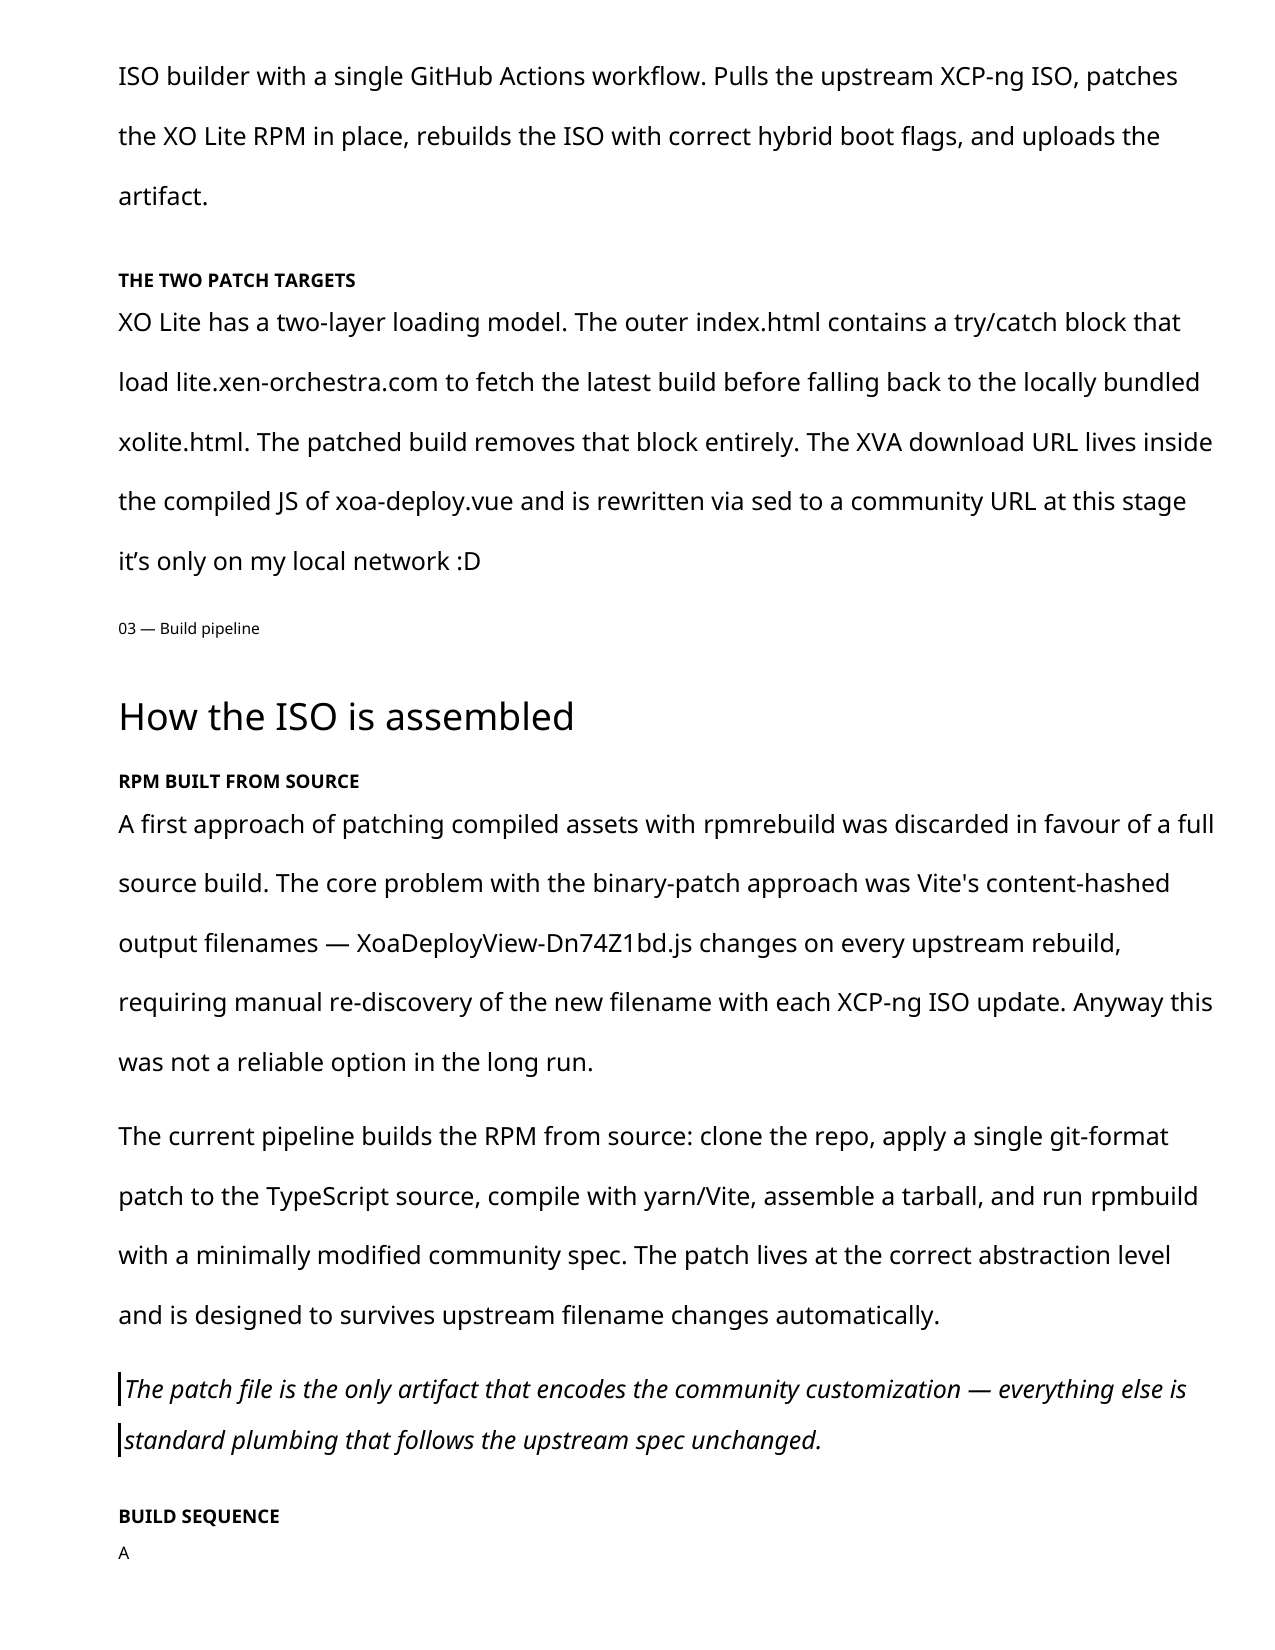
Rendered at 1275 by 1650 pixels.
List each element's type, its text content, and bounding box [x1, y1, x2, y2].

title How the ISO is assembled [118, 690, 1216, 741]
text The patch file is the only artifact that encodes the community customization — everything else is standard plumbing that follows the upstream spec unchanged. [118, 1372, 1216, 1457]
text XO Lite has a two-layer loading model. The outer index.html contains a try/catch block that load lite.xen-orchestra.com to fetch the latest build before falling back to the locally bundled xolite.html. The patched build removes that block entirely. The XVA download URL lives inside the compiled JS of xoa-deploy.vue and is rewritten via sed to a community URL at this stage it’s only on my local network :D [118, 305, 1216, 577]
text ISO builder with a single GitHub Actions workflow. Pulls the upstream XCP-ng ISO, patches the XO Lite RPM in place, rebuilds the ISO with correct hybrid boot flags, and uploads the artifact. [118, 59, 1216, 212]
text 03 — Build pipeline [118, 617, 1216, 639]
text A [118, 1541, 1216, 1564]
subtitle RPM built from source [118, 768, 1216, 794]
text The current pipeline builds the RPM from source: clone the repo, apply a single git-format patch to the TypeScript source, compile with yarn/Vite, assemble a tarball, and run rpmbuild with a minimally modified community spec. The patch lives at the correct abstraction level and is designed to survives upstream filename changes automatically. [118, 1119, 1216, 1332]
subtitle The two patch targets [118, 267, 1216, 292]
subtitle Build sequence [118, 1503, 1216, 1528]
text A first approach of patching compiled assets with rpmrebuild was discarded in favour of a full source build. The core problem with the binary-patch approach was Vite's content-hashed output filenames — XoaDeployView-Dn74Z1bd.js changes on every upstream rebuild, requiring manual re-discovery of the new filename with each XCP-ng ISO update. Anyway this was not a reliable option in the long run. [118, 806, 1216, 1079]
